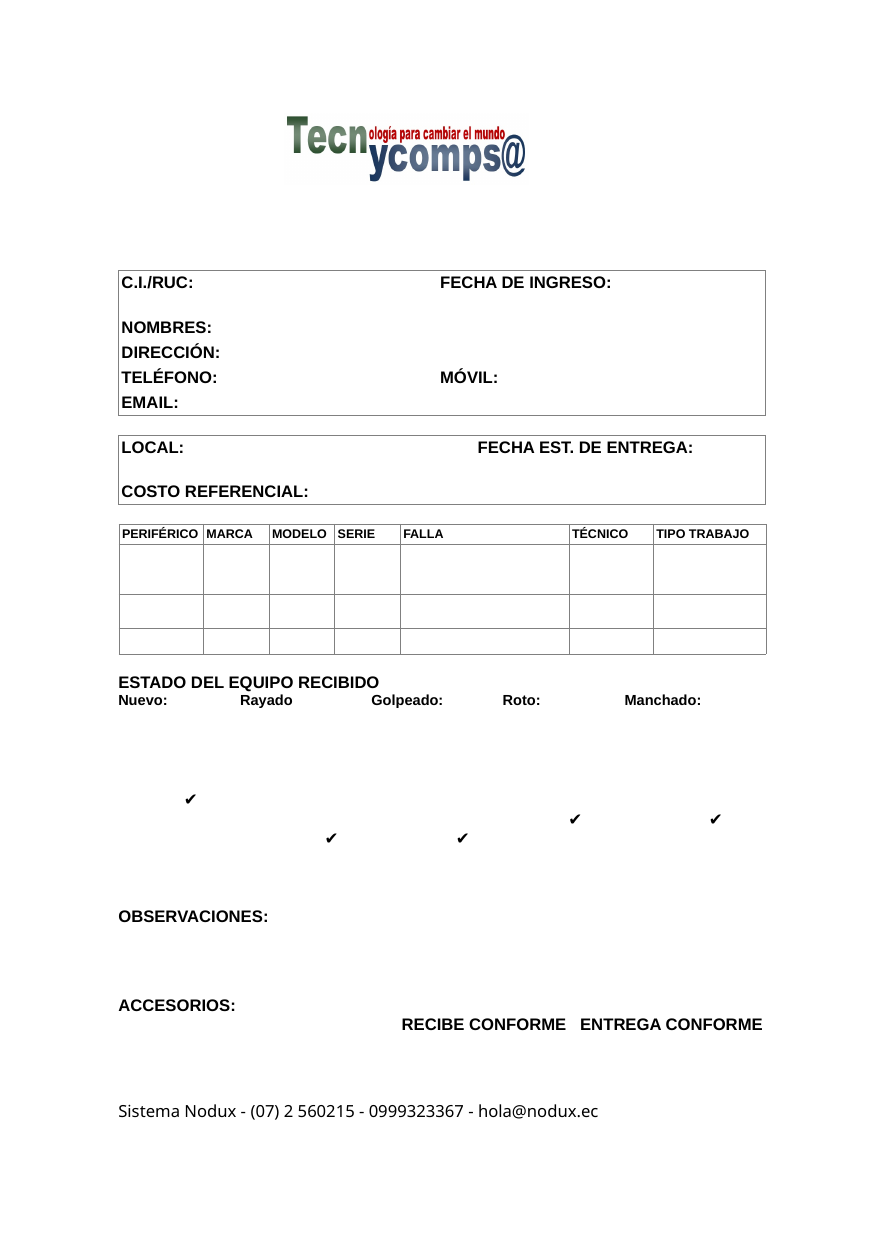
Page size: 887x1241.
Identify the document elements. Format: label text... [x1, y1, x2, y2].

table_header <if test="service.observations"> OBSERVACIONES: <service.observations> </if> [118, 887, 390, 976]
table_cell [570, 545, 653, 593]
table_cell [570, 629, 653, 654]
table_header Nuevo: [118, 692, 184, 868]
table_cell [401, 545, 569, 593]
table_header <if test="service.beaten == True"> ✔ </if> [456, 692, 502, 868]
table_header TIPO TRABAJO [654, 525, 766, 544]
table_cell [654, 629, 766, 654]
table_cell NOMBRES: <service.party.name> [119, 315, 765, 340]
table_cell COSTO REFERENCIAL: <service.total> [119, 479, 474, 504]
table_cell </for> [120, 629, 203, 654]
table_cell [335, 545, 400, 593]
table_cell [270, 629, 334, 654]
table_cell [204, 629, 269, 654]
text <if test="service.garanty == True" > [118, 232, 768, 251]
table_header <service.party.name> ENTREGA CONFORME [578, 976, 765, 1034]
text <for each="service in objects"> [529, 160, 768, 179]
table_header <if test="service.new == True"> ✔ </if> [184, 692, 240, 868]
table_cell <line.trademark.name> [204, 595, 269, 628]
text <service.number_service> [118, 179, 768, 232]
table_cell <line.periferic.name> [120, 595, 203, 628]
table_cell [204, 545, 269, 593]
table_cell <line.model> [270, 595, 334, 628]
table_cell [390, 976, 765, 1066]
table_cell DIRECCIÓN: <service.party.addresses[0].street> [119, 340, 765, 365]
table_header FECHA DE INGRESO: <service.entry_date> [437, 271, 765, 314]
table_cell [401, 629, 569, 654]
table_cell <for each="line in service.lines"> [120, 545, 203, 593]
table_header Golpeado: [371, 692, 456, 868]
table_cell TELÉFONO: <service.party.phone> [119, 365, 437, 390]
table_header FALLA [401, 525, 569, 544]
table_header Roto: [503, 692, 568, 868]
table_header Rayado [240, 692, 324, 868]
table_header PERIFÉRICO [120, 525, 203, 544]
table_header [390, 887, 765, 976]
table_cell <line.series> [335, 595, 400, 628]
table_cell [270, 545, 334, 593]
table_header <if test="service.broken == True"> ✔ </if> [568, 692, 624, 868]
table_cell [654, 545, 766, 593]
table_header MARCA [204, 525, 269, 544]
text <if test="service.state != 'delivered'" > [118, 251, 768, 270]
table_cell <line.failure> [401, 595, 569, 628]
table_header FECHA EST. DE ENTREGA: <service.delivery_date> [474, 436, 765, 479]
table_cell <line.technical.party.name> [570, 595, 653, 628]
table_cell <if test="service.accessories"> ACCESORIOS: <service.accessories> </if> [118, 976, 390, 1066]
table_header <if test="service.stained == True"> ✔ </if> [709, 692, 765, 868]
table_header LOCAL: <service.company.party.addresses[0].street> [119, 436, 474, 479]
text ESTADO DEL EQUIPO RECIBIDO [118, 673, 768, 692]
table_header Manchado: [624, 692, 709, 868]
table_header MODELO [270, 525, 334, 544]
table_header TÉCNICO [570, 525, 653, 544]
table_header <user.name> RECIBE CONFORME [390, 976, 577, 1034]
text <for each="service in objects"> [118, 160, 283, 179]
table_cell <line.product.name> [654, 595, 766, 628]
table_cell [335, 629, 400, 654]
picture [283, 113, 529, 185]
table_header SERIE [335, 525, 400, 544]
table_cell MÓVIL: <service.party.mobile> [437, 365, 765, 390]
table_header <if test="service.lined == True"> ✔ </if> [324, 692, 371, 868]
table_header C.I./RUC: <service.party.vat_number> [119, 271, 437, 314]
table_cell EMAIL: <service.party.email> [119, 390, 765, 415]
table_cell [474, 479, 765, 504]
